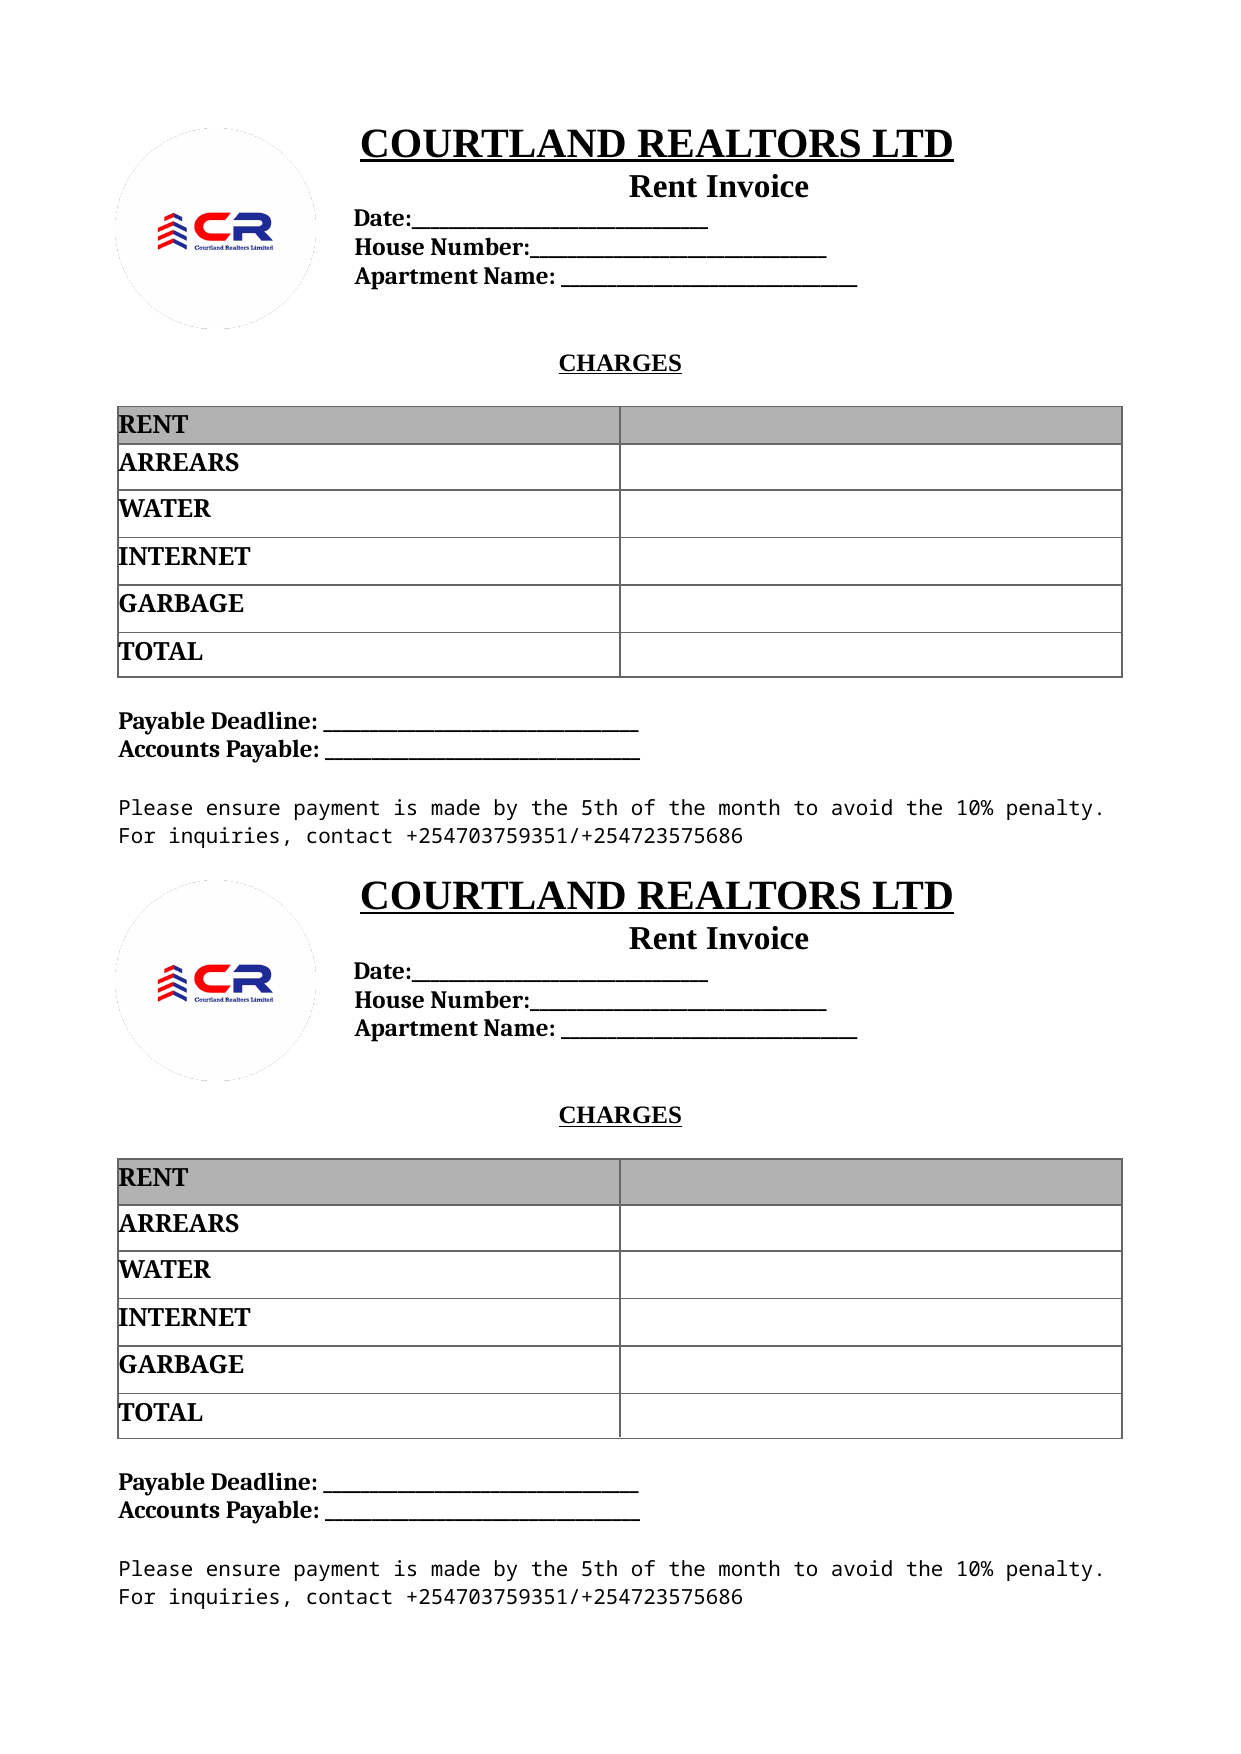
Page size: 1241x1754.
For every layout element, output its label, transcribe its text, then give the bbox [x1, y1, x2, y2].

table_cell [621, 445, 1121, 489]
table_cell WATER [119, 491, 619, 537]
picture [115, 128, 316, 329]
table_cell INTERNET [119, 1299, 619, 1345]
table_cell [621, 538, 1121, 584]
table_cell ARREARS [119, 1206, 619, 1250]
text Payable Deadline: __________________________________ [118, 1468, 1122, 1496]
text Payable Deadline: __________________________________ [118, 707, 1122, 735]
text Accounts Payable: __________________________________ [118, 1496, 1122, 1525]
table_cell [621, 586, 1121, 632]
text Rent Invoice [316, 166, 1122, 204]
table_header RENT [119, 1160, 619, 1204]
table_cell [621, 1394, 1121, 1437]
table_cell [621, 1252, 1121, 1298]
table_header [621, 407, 1121, 443]
text COURTLAND REALTORS LTD [118, 871, 1122, 918]
table_cell INTERNET [119, 538, 619, 584]
table_cell [621, 633, 1121, 676]
table_cell TOTAL [119, 1394, 619, 1437]
text Date:________________________________ House Number:________________________________ Apartment Name: ________________________________ [316, 957, 1122, 1043]
table_cell TOTAL [119, 633, 619, 676]
table_header [621, 1160, 1121, 1204]
table_cell WATER [119, 1252, 619, 1298]
text Rent Invoice [316, 918, 1122, 957]
table_cell ARREARS [119, 445, 619, 489]
table_cell [621, 1299, 1121, 1345]
text Please ensure payment is made by the 5th of the month to avoid the 10% penalty. [118, 1554, 1122, 1582]
text Accounts Payable: __________________________________ [118, 735, 1122, 764]
text COURTLAND REALTORS LTD [118, 118, 1122, 166]
table_cell GARBAGE [119, 586, 619, 632]
table_cell GARBAGE [119, 1347, 619, 1393]
table_cell [621, 491, 1121, 537]
table_header RENT [119, 407, 619, 443]
text CHARGES [118, 348, 1122, 377]
picture [115, 880, 316, 1081]
table_cell [621, 1206, 1121, 1250]
text For inquiries, contact +254703759351/+254723575686 [118, 821, 1122, 850]
text Please ensure payment is made by the 5th of the month to avoid the 10% penalty. [118, 793, 1122, 821]
text Date:________________________________ House Number:________________________________ Apartment Name: ________________________________ [316, 204, 1122, 291]
text For inquiries, contact +254703759351/+254723575686 [118, 1582, 1122, 1611]
text CHARGES [118, 1101, 1122, 1129]
table_cell [621, 1347, 1121, 1393]
